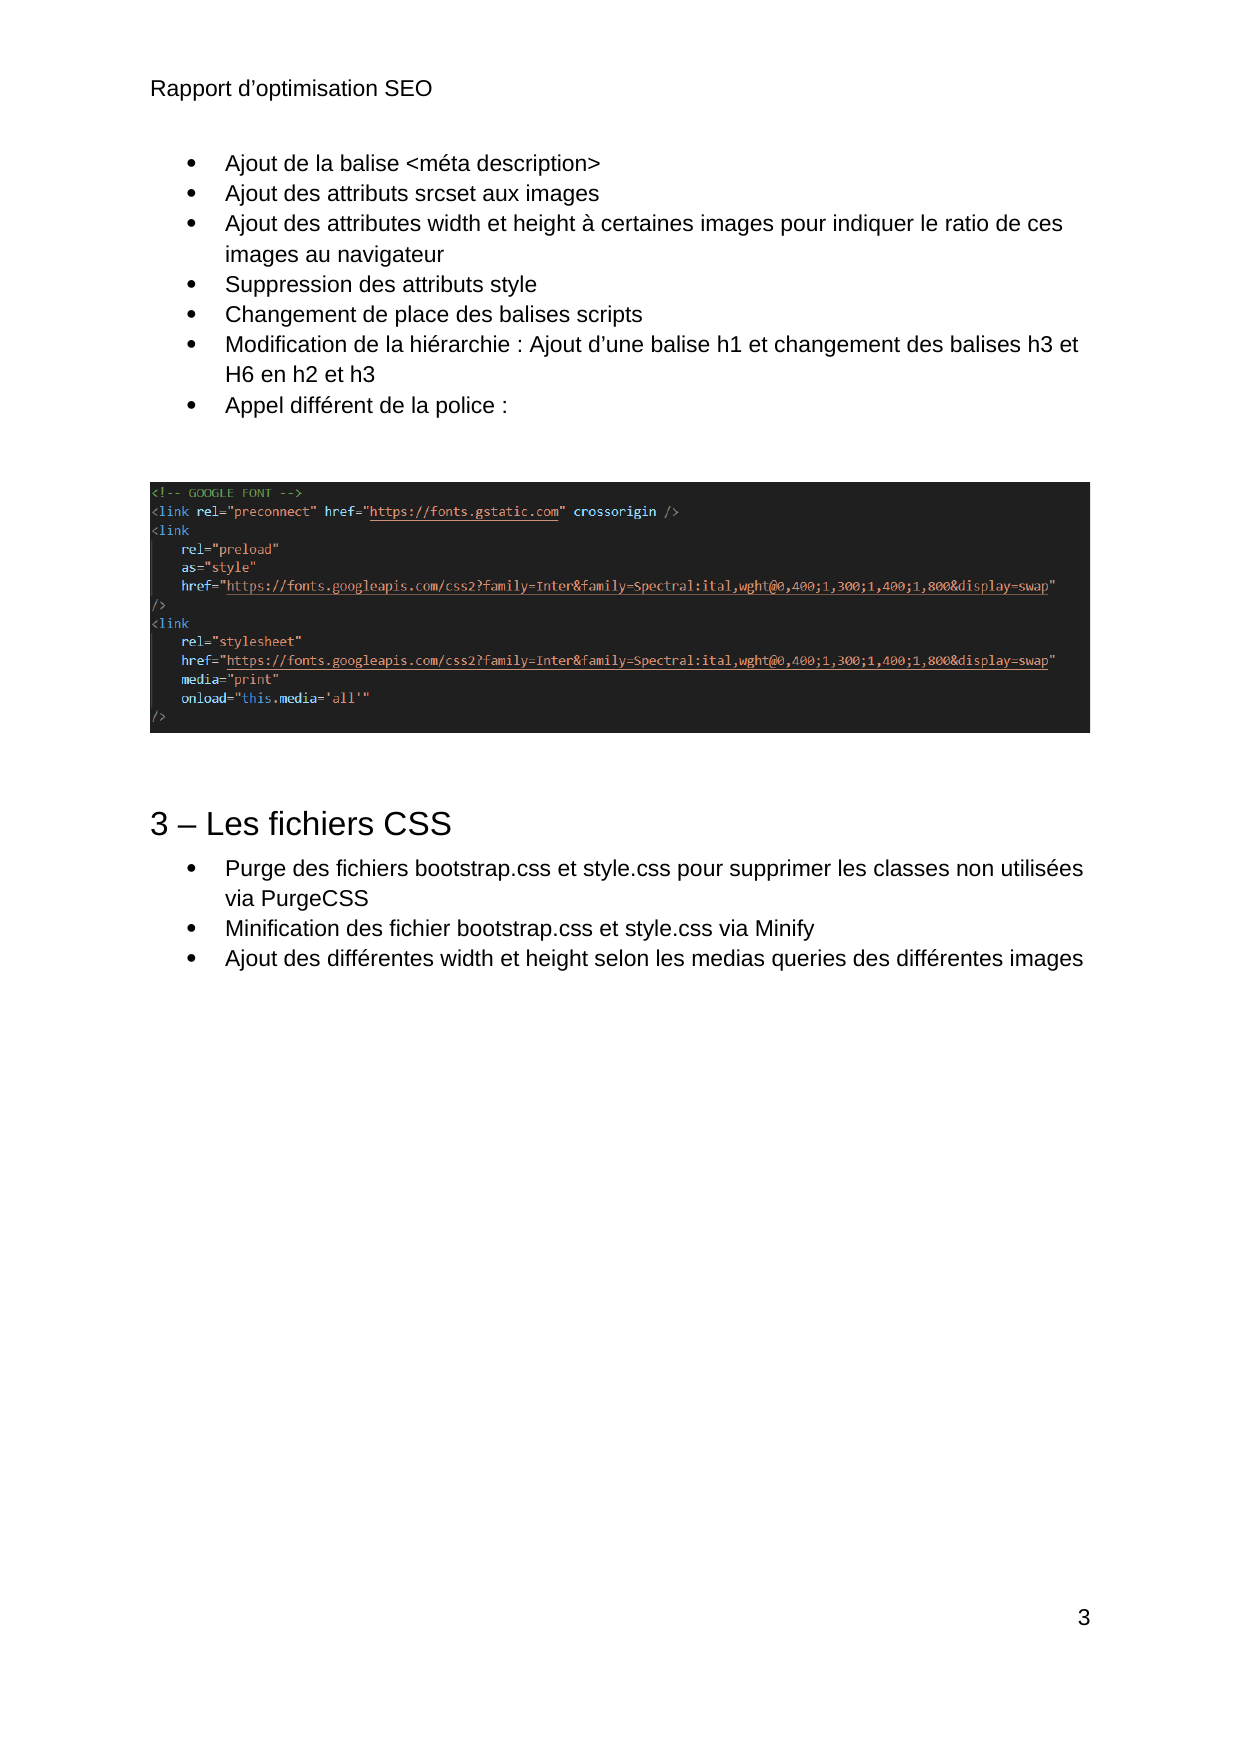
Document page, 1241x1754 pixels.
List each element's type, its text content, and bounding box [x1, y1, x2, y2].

list Ajout des différentes width et height selon les medias queries des différentes images [187, 945, 1090, 972]
list Purge des fichiers bootstrap.css et style.css pour supprimer les classes non utilisées via PurgeCSS [187, 855, 1090, 911]
list Ajout des attributs srcset aux images [187, 180, 1090, 207]
list Suppression des attributs style [187, 271, 1090, 297]
list Changement de place des balises scripts [187, 301, 1090, 327]
subtitle 3 – Les fichiers CSS [150, 804, 1090, 842]
list Modification de la hiérarchie : Ajout d’une balise h1 et changement des balises h3 et H6 en h2 et h3 [187, 331, 1090, 388]
list Ajout des attributes width et height à certaines images pour indiquer le ratio de ces images au navigateur [187, 210, 1090, 267]
list Ajout de la balise <méta description> [187, 150, 1090, 176]
list Appel différent de la police : [187, 392, 1090, 418]
list Minification des fichier bootstrap.css et style.css via Minify [187, 915, 1090, 942]
